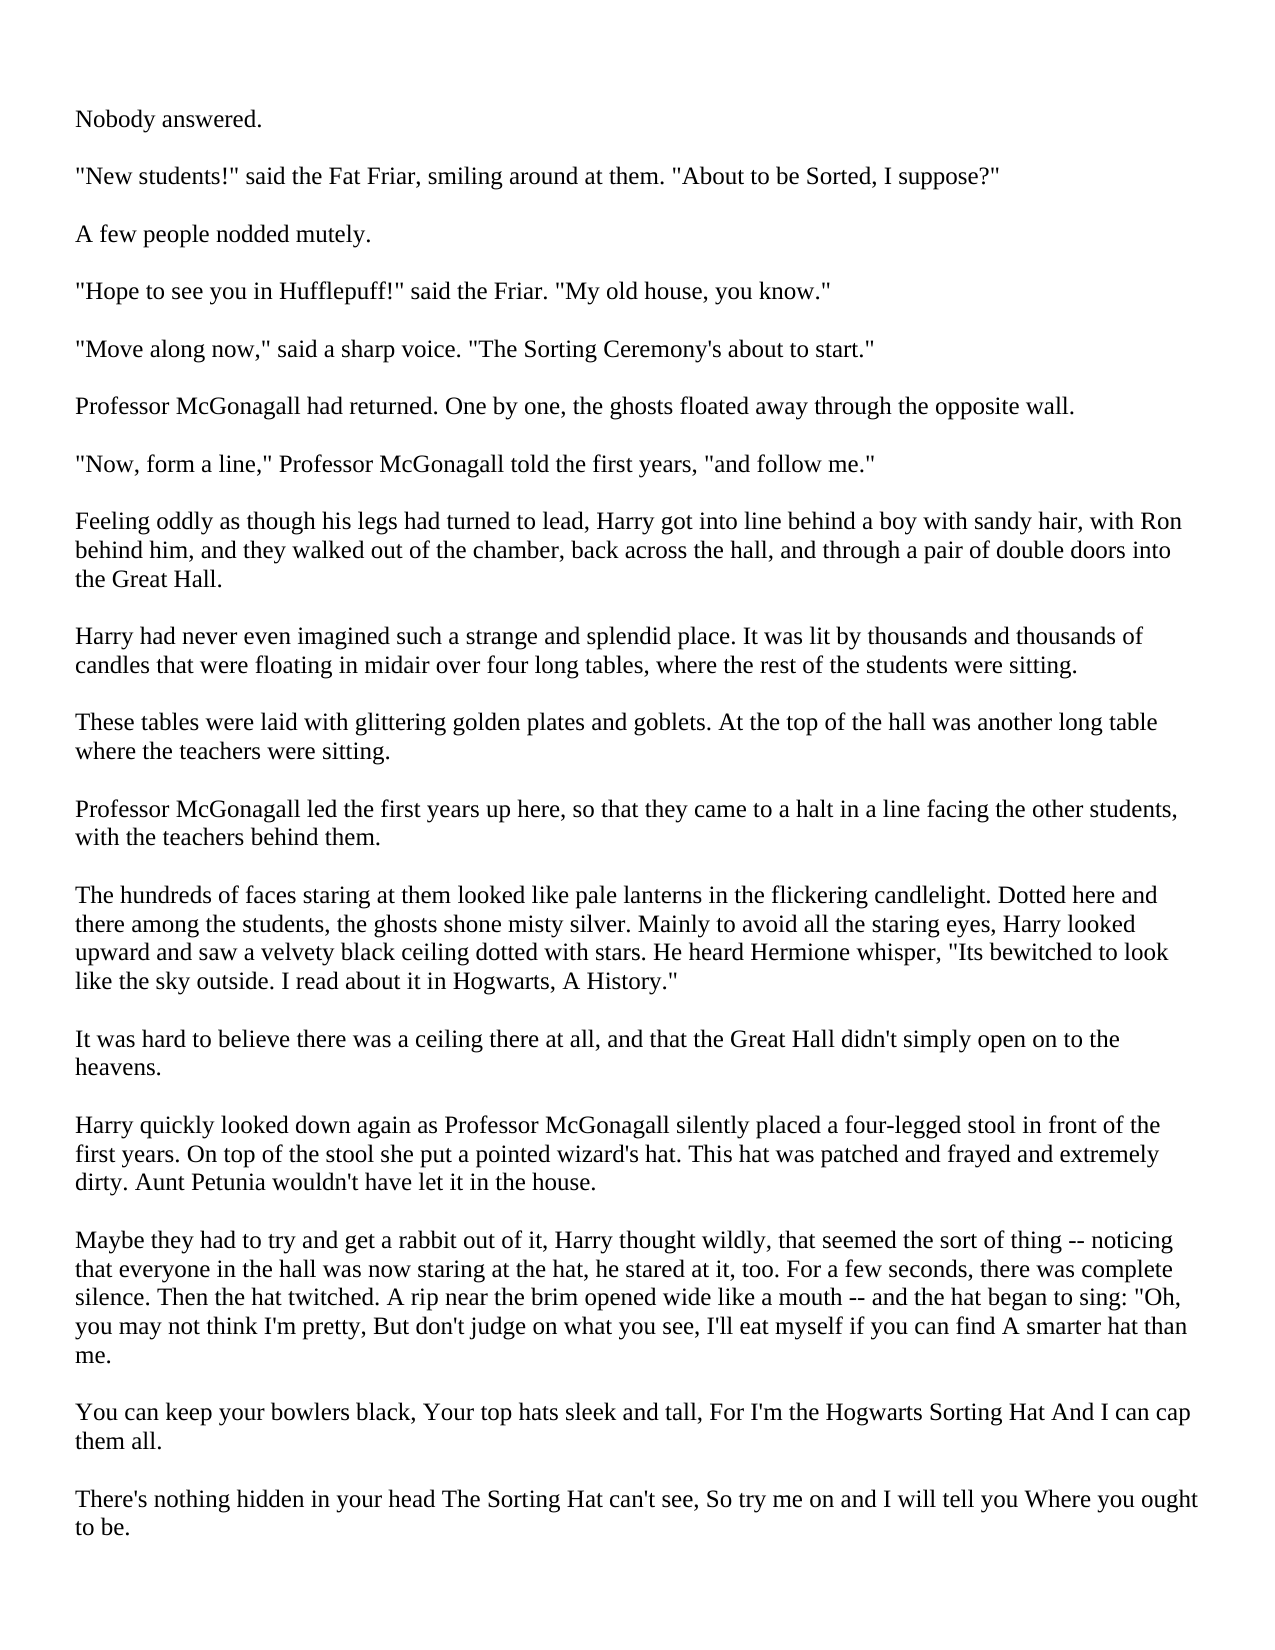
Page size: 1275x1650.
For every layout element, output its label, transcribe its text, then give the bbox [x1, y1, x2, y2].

text "Hope to see you in Hufflepuff!" said the Friar. "My old house, you know." [75, 276, 1200, 305]
text These tables were laid with glittering golden plates and goblets. At the top of the hall was another long table where the teachers were sitting. [75, 707, 1200, 765]
text It was hard to believe there was a ceiling there at all, and that the Great Hall didn't simply open on to the heavens. [75, 1024, 1200, 1081]
text Feeling oddly as though his legs had turned to lead, Harry got into line behind a boy with sandy hair, with Ron behind him, and they walked out of the chamber, back across the hall, and through a pair of double doors into the Great Hall. [75, 506, 1200, 592]
text "Move along now," said a sharp voice. "The Sorting Ceremony's about to start." [75, 334, 1200, 362]
text Harry quickly looked down again as Professor McGonagall silently placed a four-legged stool in front of the first years. On top of the stool she put a pointed wizard's hat. This hat was patched and frayed and extremely dirty. Aunt Petunia wouldn't have let it in the house. [75, 1110, 1200, 1196]
text A few people nodded mutely. [75, 219, 1200, 247]
text There's nothing hidden in your head The Sorting Hat can't see, So try me on and I will tell you Where you ought to be. [75, 1484, 1200, 1541]
text You can keep your bowlers black, Your top hats sleek and tall, For I'm the Hogwarts Sorting Hat And I can cap them all. [75, 1397, 1200, 1455]
text "New students!" said the Fat Friar, smiling around at them. "About to be Sorted, I suppose?" [75, 161, 1200, 190]
text Professor McGonagall had returned. One by one, the ghosts floated away through the opposite wall. [75, 391, 1200, 420]
text Harry had never even imagined such a strange and splendid place. It was lit by thousands and thousands of candles that were floating in midair over four long tables, where the rest of the students were sitting. [75, 621, 1200, 679]
text Professor McGonagall led the first years up here, so that they came to a halt in a line facing the other students, with the teachers behind them. [75, 794, 1200, 851]
text The hundreds of faces staring at them looked like pale lanterns in the flickering candlelight. Dotted here and there among the students, the ghosts shone misty silver. Mainly to avoid all the staring eyes, Harry looked upward and saw a velvety black ceiling dotted with stars. He heard Hermione whisper, "Its bewitched to look like the sky outside. I read about it in Hogwarts, A History." [75, 880, 1200, 995]
text "Now, form a line," Professor McGonagall told the first years, "and follow me." [75, 449, 1200, 477]
text Maybe they had to try and get a rabbit out of it, Harry thought wildly, that seemed the sort of thing -- noticing that everyone in the hall was now staring at the hat, he stared at it, too. For a few seconds, there was complete silence. Then the hat twitched. A rip near the brim opened wide like a mouth -- and the hat began to sing: "Oh, you may not think I'm pretty, But don't judge on what you see, I'll eat myself if you can find A smarter hat than me. [75, 1225, 1200, 1369]
text Nobody answered. [75, 104, 1200, 132]
